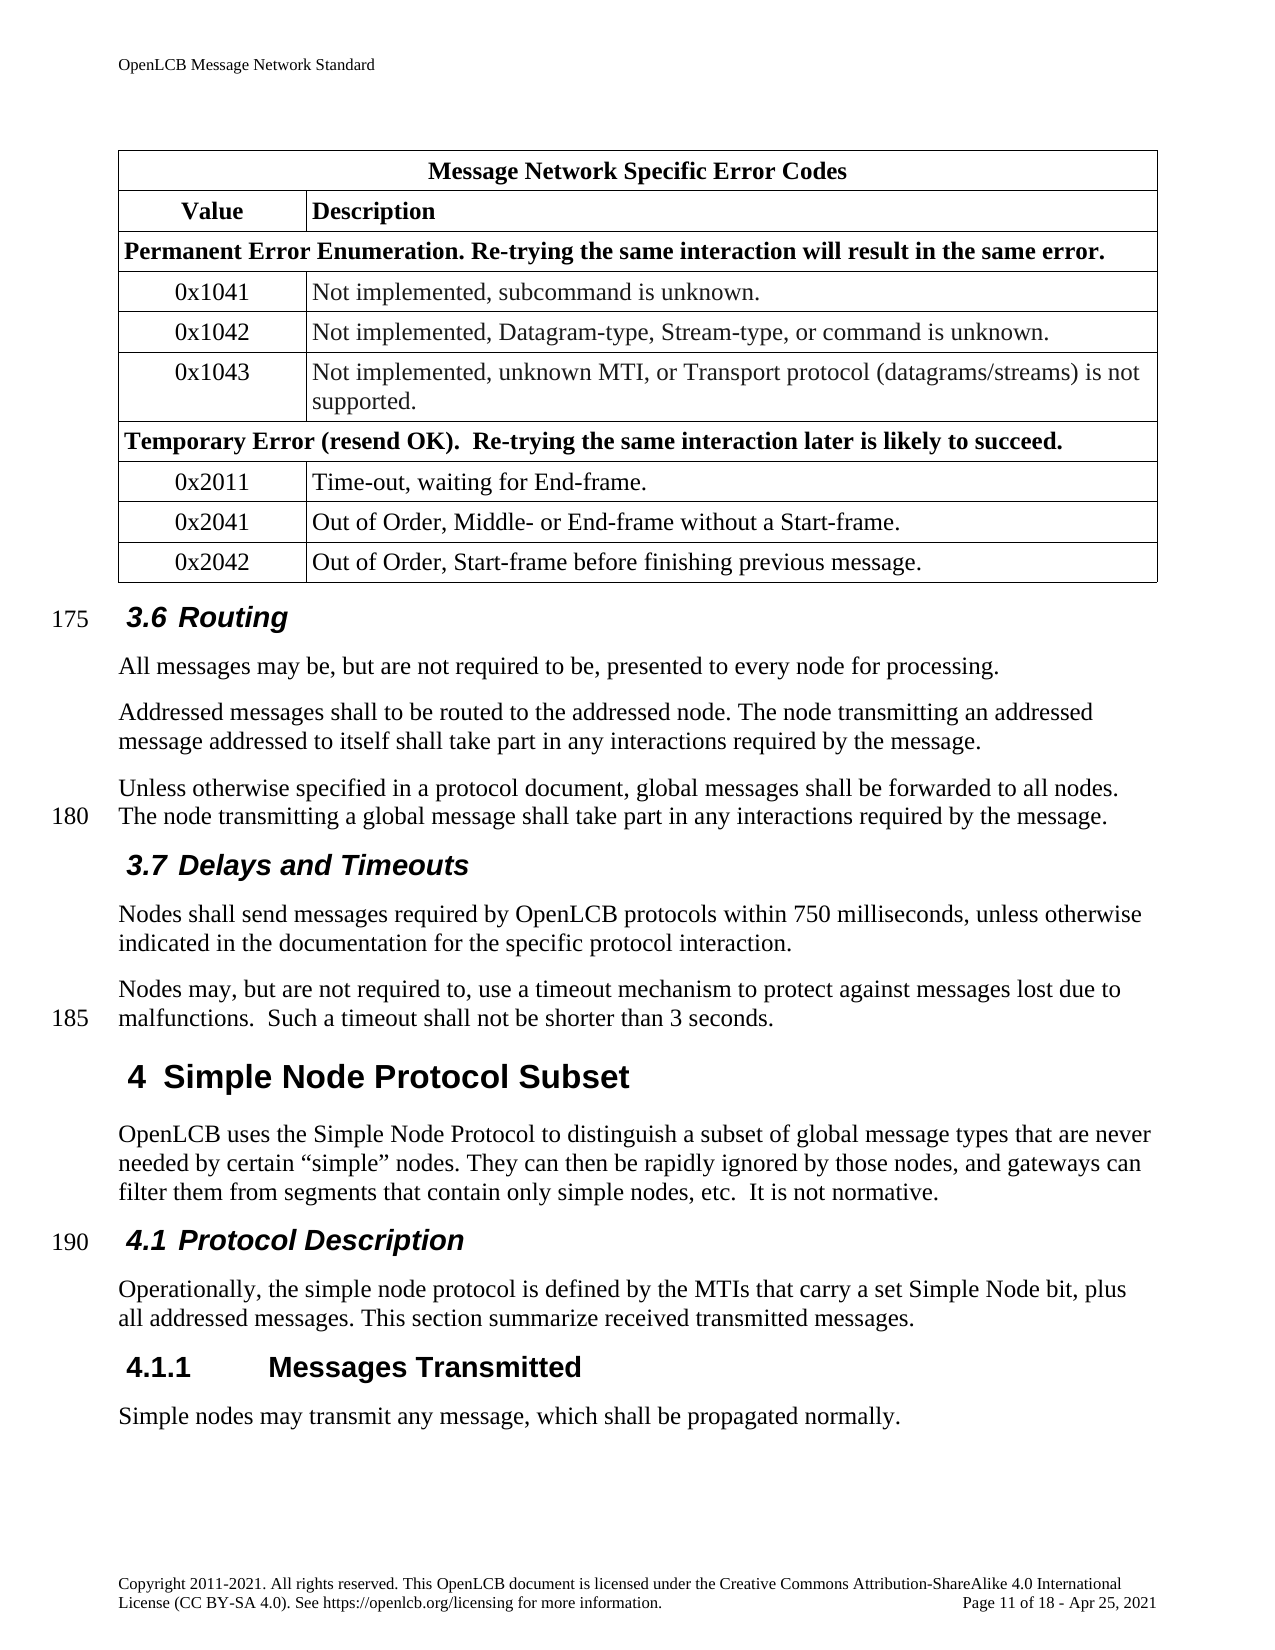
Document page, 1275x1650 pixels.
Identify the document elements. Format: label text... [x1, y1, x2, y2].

text Simple nodes may transmit any message, which shall be propagated normally. [118, 1401, 1157, 1429]
subtitle Delays and Timeouts [118, 848, 1157, 881]
text Addressed messages shall to be routed to the addressed node. The node transmitting an addressed message addressed to itself shall take part in any interactions required by the message. [118, 697, 1157, 755]
subtitle Simple Node Protocol Subset [118, 1057, 1157, 1095]
table_header Message Network Specific Error Codes [119, 151, 1157, 190]
table_cell 0x1041 [119, 272, 306, 311]
text OpenLCB uses the Simple Node Protocol to distinguish a subset of global message types that are never needed by certain “simple” nodes. They can then be rapidly ignored by those nodes, and gateways can filter them from segments that contain only simple nodes, etc. It is not normative. [118, 1119, 1157, 1205]
table_cell Temporary Error (resend OK). Re-trying the same interaction later is likely to succeed. [119, 422, 1157, 461]
table_cell Not implemented, subcommand is unknown. [307, 272, 1157, 311]
table_cell Not implemented, unknown MTI, or Transport protocol (datagrams/streams) is not supported. [307, 353, 1157, 421]
text Unless otherwise specified in a protocol document, global messages shall be forwarded to all nodes. The node transmitting a global message shall take part in any interactions required by the message. [118, 773, 1157, 830]
table_cell 0x1042 [119, 312, 306, 352]
table_cell Not implemented, Datagram-type, Stream-type, or command is unknown. [307, 312, 1157, 352]
text Operationally, the simple node protocol is defined by the MTIs that carry a set Simple Node bit, plus all addressed messages. This section summarize received transmitted messages. [118, 1274, 1157, 1332]
text Nodes shall send messages required by OpenLCB protocols within 750 milliseconds, unless otherwise indicated in the documentation for the specific protocol interaction. [118, 899, 1157, 957]
table_cell Permanent Error Enumeration. Re-trying the same interaction will result in the same error. [119, 232, 1157, 271]
table_cell 0x2011 [119, 462, 306, 501]
table_cell 0x1043 [119, 353, 306, 421]
subtitle Messages Transmitted [118, 1349, 1157, 1383]
subtitle Routing [118, 600, 1157, 633]
table_cell Out of Order, Start-frame before finishing previous message. [307, 543, 1157, 582]
table_cell Value [119, 191, 306, 231]
table_cell Description [307, 191, 1157, 231]
text Nodes may, but are not required to, use a timeout mechanism to protect against messages lost due to malfunctions. Such a timeout shall not be shorter than 3 seconds. [118, 974, 1157, 1032]
table_cell Out of Order, Middle- or End-frame without a Start-frame. [307, 502, 1157, 542]
text All messages may be, but are not required to be, presented to every node for processing. [118, 651, 1157, 680]
table_cell Time-out, waiting for End-frame. [307, 462, 1157, 501]
table_cell 0x2042 [119, 543, 306, 582]
subtitle Protocol Description [118, 1223, 1157, 1257]
table_cell 0x2041 [119, 502, 306, 542]
